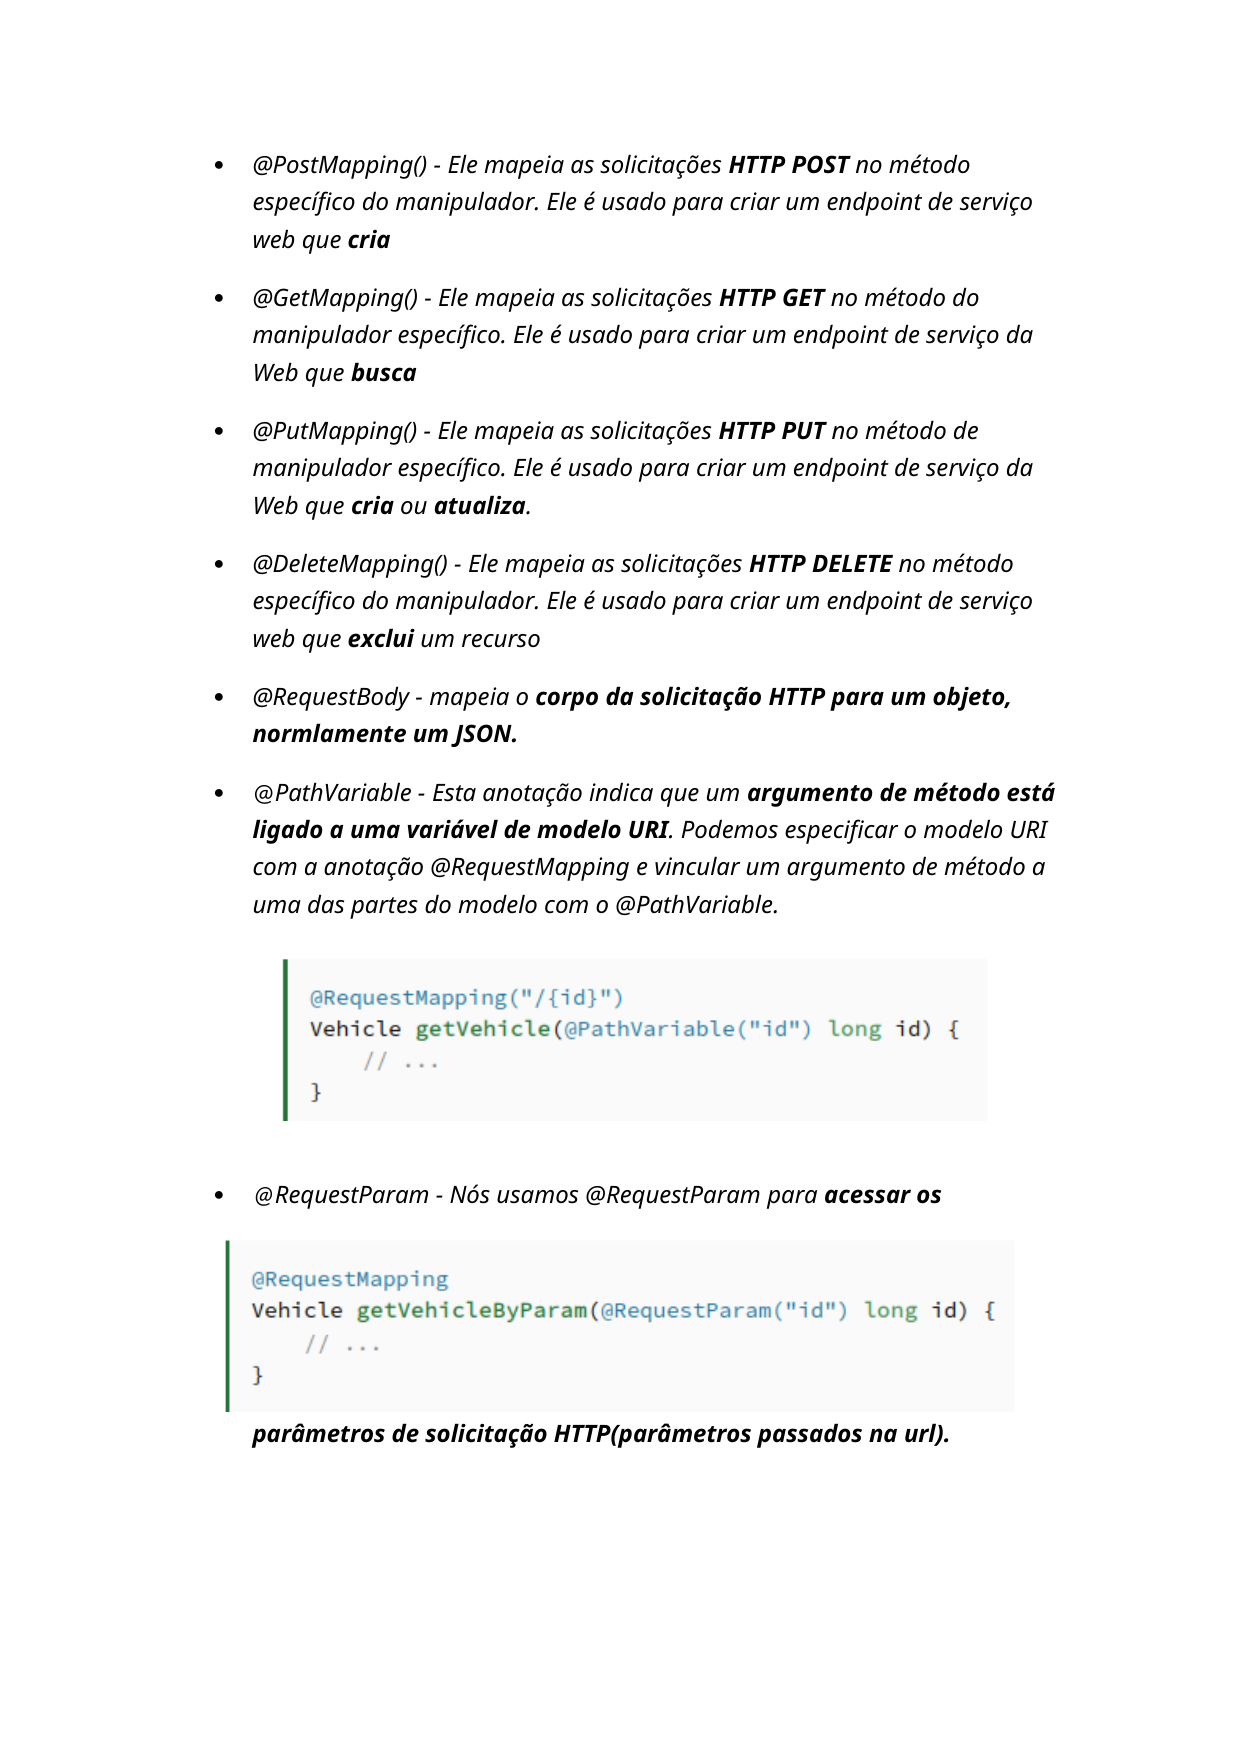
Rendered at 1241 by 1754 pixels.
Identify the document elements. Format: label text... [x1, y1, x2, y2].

list @RequestParam - Nós usamos @RequestParam para acessar os parâmetros de solicitação HTTP(parâmetros passados na url). [215, 1177, 1063, 1449]
picture [225, 1233, 1015, 1412]
list @PostMapping() - Ele mapeia as solicitações HTTP POST no método específico do manipulador. Ele é usado para criar um endpoint de serviço web que cria [215, 148, 1063, 255]
list @PathVariable - Esta anotação indica que um argumento de método está ligado a uma variável de modelo URI. Podemos especificar o modelo URI com a anotação @RequestMapping e vincular um argumento de método a uma das partes do modelo com o @PathVariable. [215, 775, 1063, 920]
picture [252, 947, 988, 1121]
list @DeleteMapping() - Ele mapeia as solicitações HTTP DELETE no método específico do manipulador. Ele é usado para criar um endpoint de serviço web que exclui um recurso [215, 547, 1063, 654]
list @RequestBody - mapeia o corpo da solicitação HTTP para um objeto, normlamente um JSON. [215, 680, 1063, 750]
list @GetMapping() - Ele mapeia as solicitações HTTP GET no método do manipulador específico. Ele é usado para criar um endpoint de serviço da Web que busca [215, 281, 1063, 388]
list @PutMapping() - Ele mapeia as solicitações HTTP PUT no método de manipulador específico. Ele é usado para criar um endpoint de serviço da Web que cria ou atualiza. [215, 414, 1063, 521]
